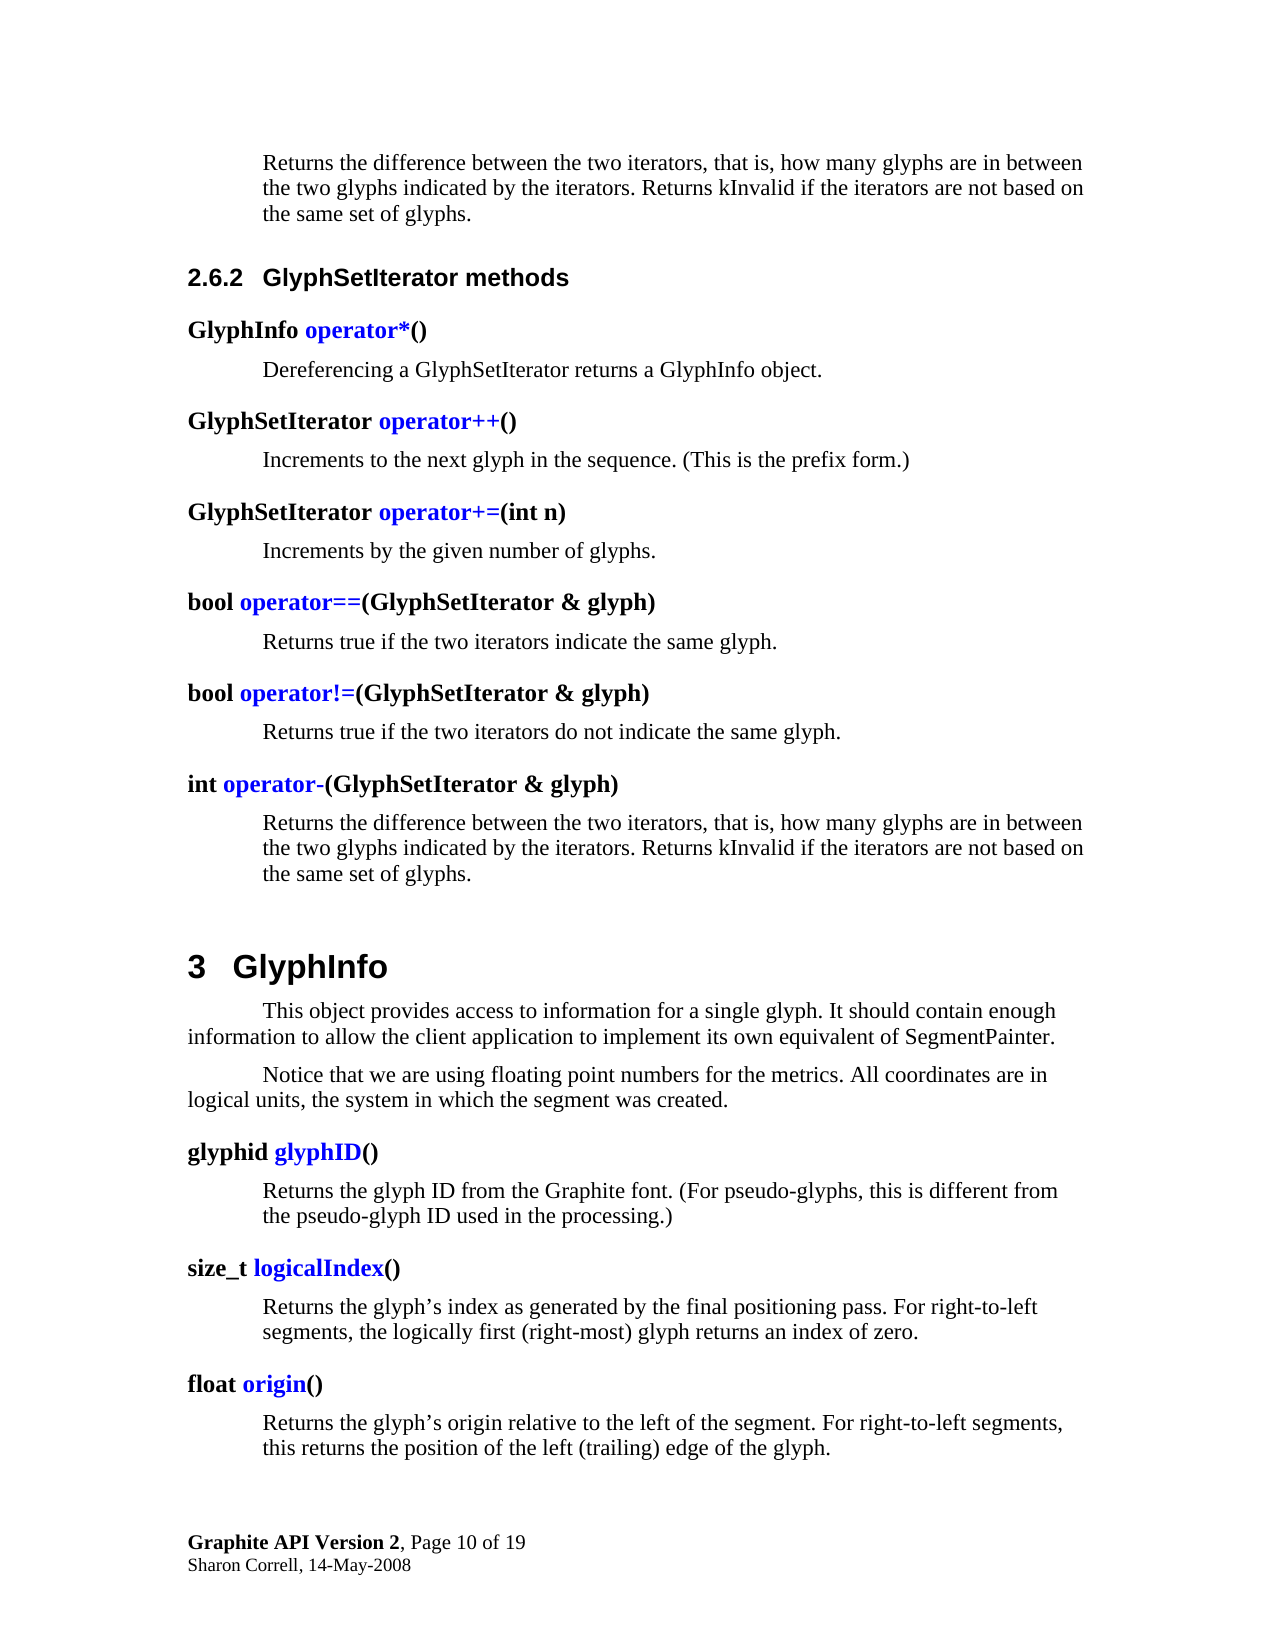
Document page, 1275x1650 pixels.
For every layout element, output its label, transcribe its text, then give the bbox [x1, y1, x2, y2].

text Increments by the given number of glyphs. [262, 538, 1087, 563]
text Returns the glyph’s index as generated by the final positioning pass. For right-to-left segments, the logically first (right-most) glyph returns an index of zero. [262, 1294, 1087, 1345]
subtitle GlyphSetIterator methods [187, 264, 1087, 292]
text Notice that we are using floating point numbers for the metrics. All coordinates are in logical units, the system in which the segment was created. [187, 1062, 1087, 1113]
text size_t logicalIndex() [187, 1254, 1087, 1281]
text GlyphSetIterator operator++() [187, 407, 1087, 435]
text Returns the glyph ID from the Graphite font. (For pseudo-glyphs, this is different from the pseudo-glyph ID used in the processing.) [262, 1178, 1087, 1229]
text Increments to the next glyph in the sequence. (This is the prefix form.) [262, 447, 1087, 473]
text Dereferencing a GlyphSetIterator returns a GlyphInfo object. [262, 357, 1087, 382]
text Returns the glyph’s origin relative to the left of the segment. For right-to-left segments, this returns the position of the left (trailing) edge of the glyph. [262, 1410, 1087, 1461]
subtitle GlyphInfo [187, 949, 1087, 986]
text Returns true if the two iterators indicate the same glyph. [262, 629, 1087, 654]
text int operator-(GlyphSetIterator & glyph) [187, 770, 1087, 797]
text Returns the difference between the two iterators, that is, how many glyphs are in between the two glyphs indicated by the iterators. Returns kInvalid if the iterators are not based on the same set of glyphs. [262, 150, 1087, 226]
text bool operator==(GlyphSetIterator & glyph) [187, 588, 1087, 616]
text GlyphSetIterator operator+=(int n) [187, 498, 1087, 526]
text bool operator!=(GlyphSetIterator & glyph) [187, 679, 1087, 707]
text Returns true if the two iterators do not indicate the same glyph. [262, 719, 1087, 745]
text glyphid glyphID() [187, 1138, 1087, 1165]
text This object provides access to information for a single glyph. It should contain enough information to allow the client application to implement its own equivalent of SegmentPainter. [187, 998, 1087, 1049]
text float origin() [187, 1370, 1087, 1397]
text Returns the difference between the two iterators, that is, how many glyphs are in between the two glyphs indicated by the iterators. Returns kInvalid if the iterators are not based on the same set of glyphs. [262, 810, 1087, 886]
text GlyphInfo operator*() [187, 317, 1087, 344]
